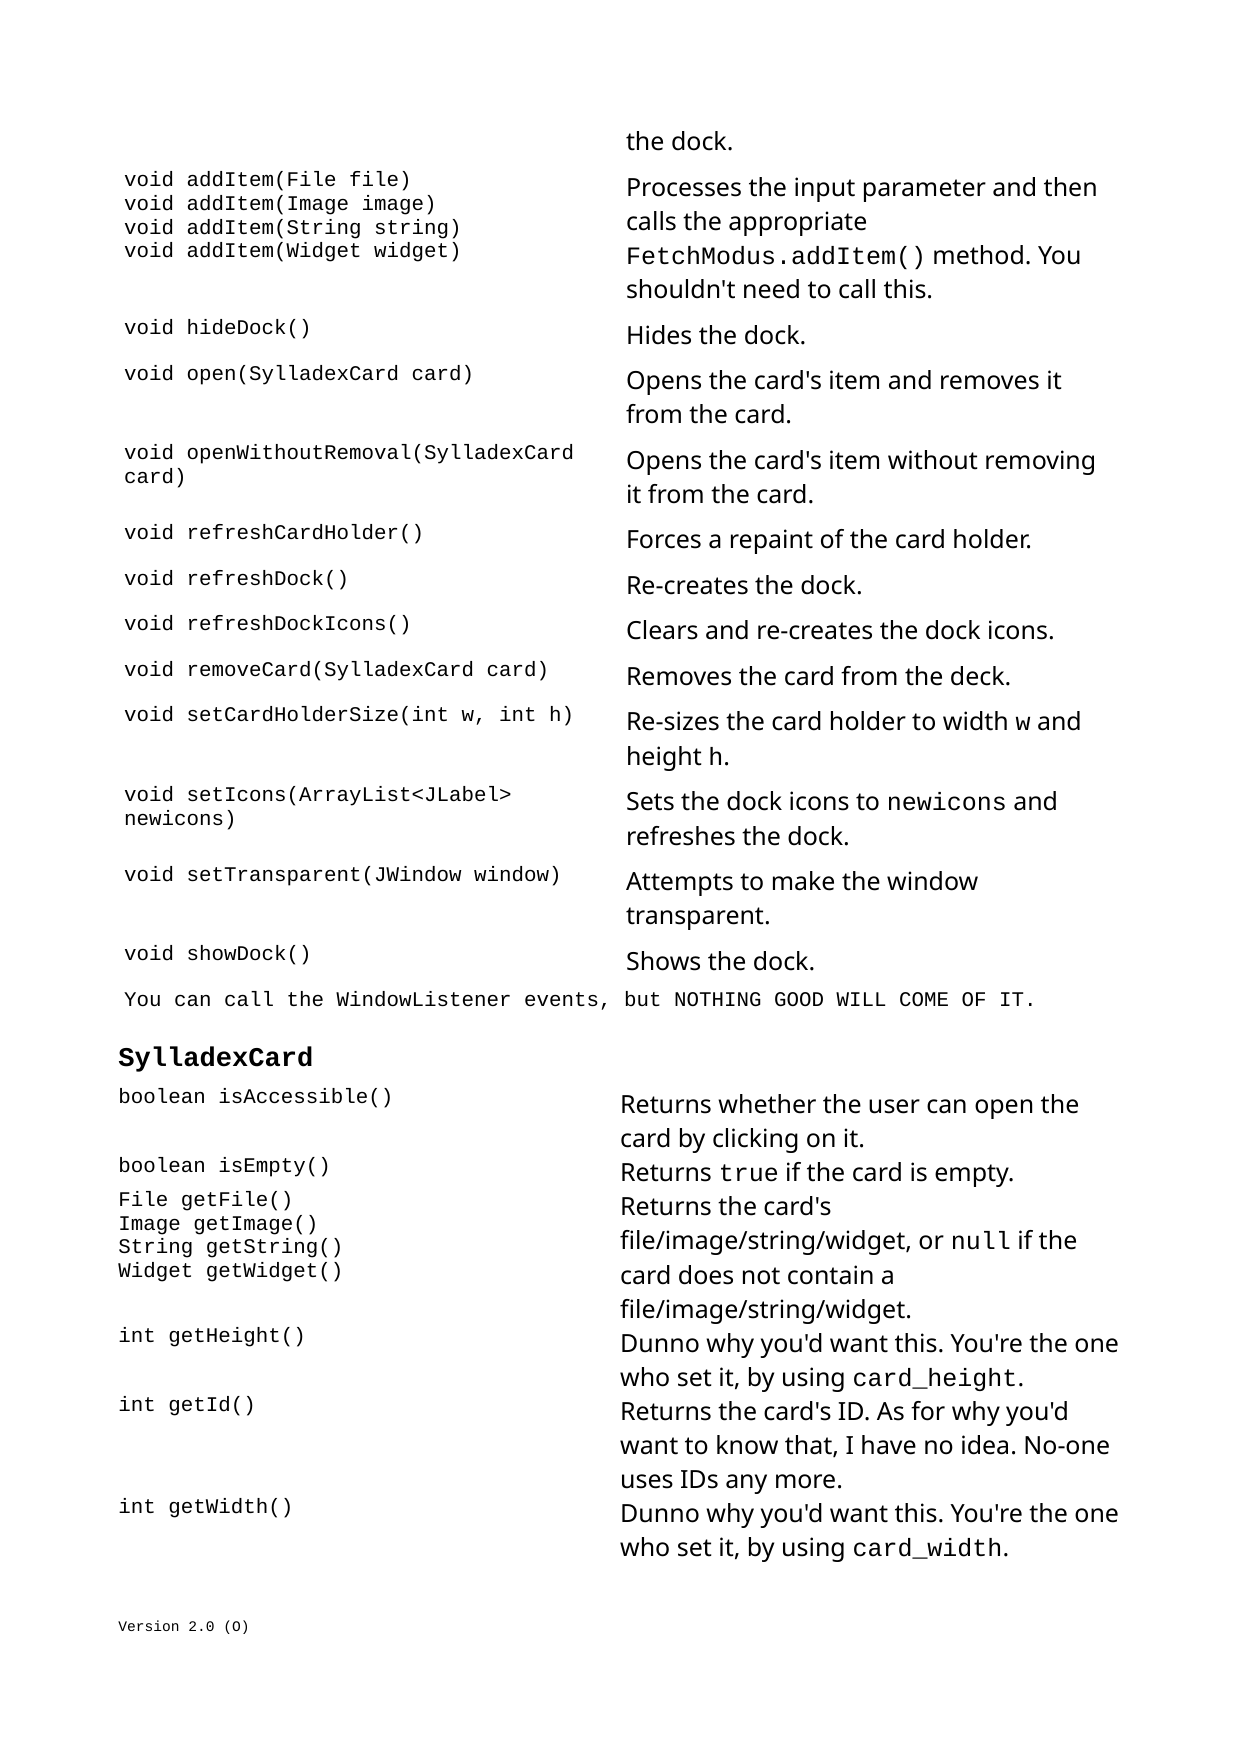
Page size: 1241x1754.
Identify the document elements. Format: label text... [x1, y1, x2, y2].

table_cell Returns the card's file/image/string/widget, or null if the card does not contain a file/image/string/widget. [620, 1189, 1122, 1325]
table_header Returns whether the user can open the card by clicking on it. [620, 1087, 1122, 1155]
table_cell int getId() [118, 1394, 620, 1496]
table_cell void openWithoutRemoval(SylladexCard card) [118, 437, 620, 516]
table_cell void setCardHolderSize(int w, int h) [118, 698, 620, 778]
table_cell void addItem(File file) void addItem(Image image) void addItem(String string) void addItem(Widget widget) [118, 164, 620, 312]
table_cell Processes the input parameter and then calls the appropriate FetchModus.addItem() method. You shouldn't need to call this. [620, 164, 1122, 312]
table_cell boolean isEmpty() [118, 1155, 620, 1189]
table_cell int getHeight() [118, 1325, 620, 1394]
table_cell File getFile() Image getImage() String getString() Widget getWidget() [118, 1189, 620, 1325]
table_cell int getWidth() [118, 1496, 620, 1564]
table_cell Returns the card's ID. As for why you'd want to know that, I have no idea. No-one uses IDs any more. [620, 1394, 1122, 1496]
table_cell Dunno why you'd want this. You're the one who set it, by using card_height. [620, 1325, 1122, 1394]
table_cell Forces a repaint of the card holder. [620, 516, 1122, 562]
table_cell void open(SylladexCard card) [118, 357, 620, 437]
table_cell void refreshDock() [118, 562, 620, 607]
table_cell void refreshCardHolder() [118, 516, 620, 562]
table_cell the dock. [620, 118, 1122, 164]
table_cell Opens the card's item without removing it from the card. [620, 437, 1122, 516]
table_cell void hideDock() [118, 312, 620, 357]
table_cell void showDock() [118, 938, 620, 983]
table_cell [118, 118, 620, 164]
table_cell Returns true if the card is empty. [620, 1155, 1122, 1189]
table_cell Re-sizes the card holder to width w and height h. [620, 698, 1122, 778]
subtitle SylladexCard [118, 1043, 1122, 1074]
table_cell Sets the dock icons to newicons and refreshes the dock. [620, 778, 1122, 858]
table_cell void removeCard(SylladexCard card) [118, 653, 620, 698]
table_cell void refreshDockIcons() [118, 607, 620, 653]
table_header boolean isAccessible() [118, 1087, 620, 1155]
table_cell You can call the WindowListener events, but NOTHING GOOD WILL COME OF IT. [118, 983, 1122, 1018]
table_cell void setTransparent(JWindow window) [118, 858, 620, 938]
table_cell Dunno why you'd want this. You're the one who set it, by using card_width. [620, 1496, 1122, 1564]
table_cell Re-creates the dock. [620, 562, 1122, 607]
table_cell Clears and re-creates the dock icons. [620, 607, 1122, 653]
table_cell void setIcons(ArrayList<JLabel> newicons) [118, 778, 620, 858]
table_cell Opens the card's item and removes it from the card. [620, 357, 1122, 437]
table_cell Shows the dock. [620, 938, 1122, 983]
table_cell Attempts to make the window transparent. [620, 858, 1122, 938]
table_cell Hides the dock. [620, 312, 1122, 357]
table_cell Removes the card from the deck. [620, 653, 1122, 698]
